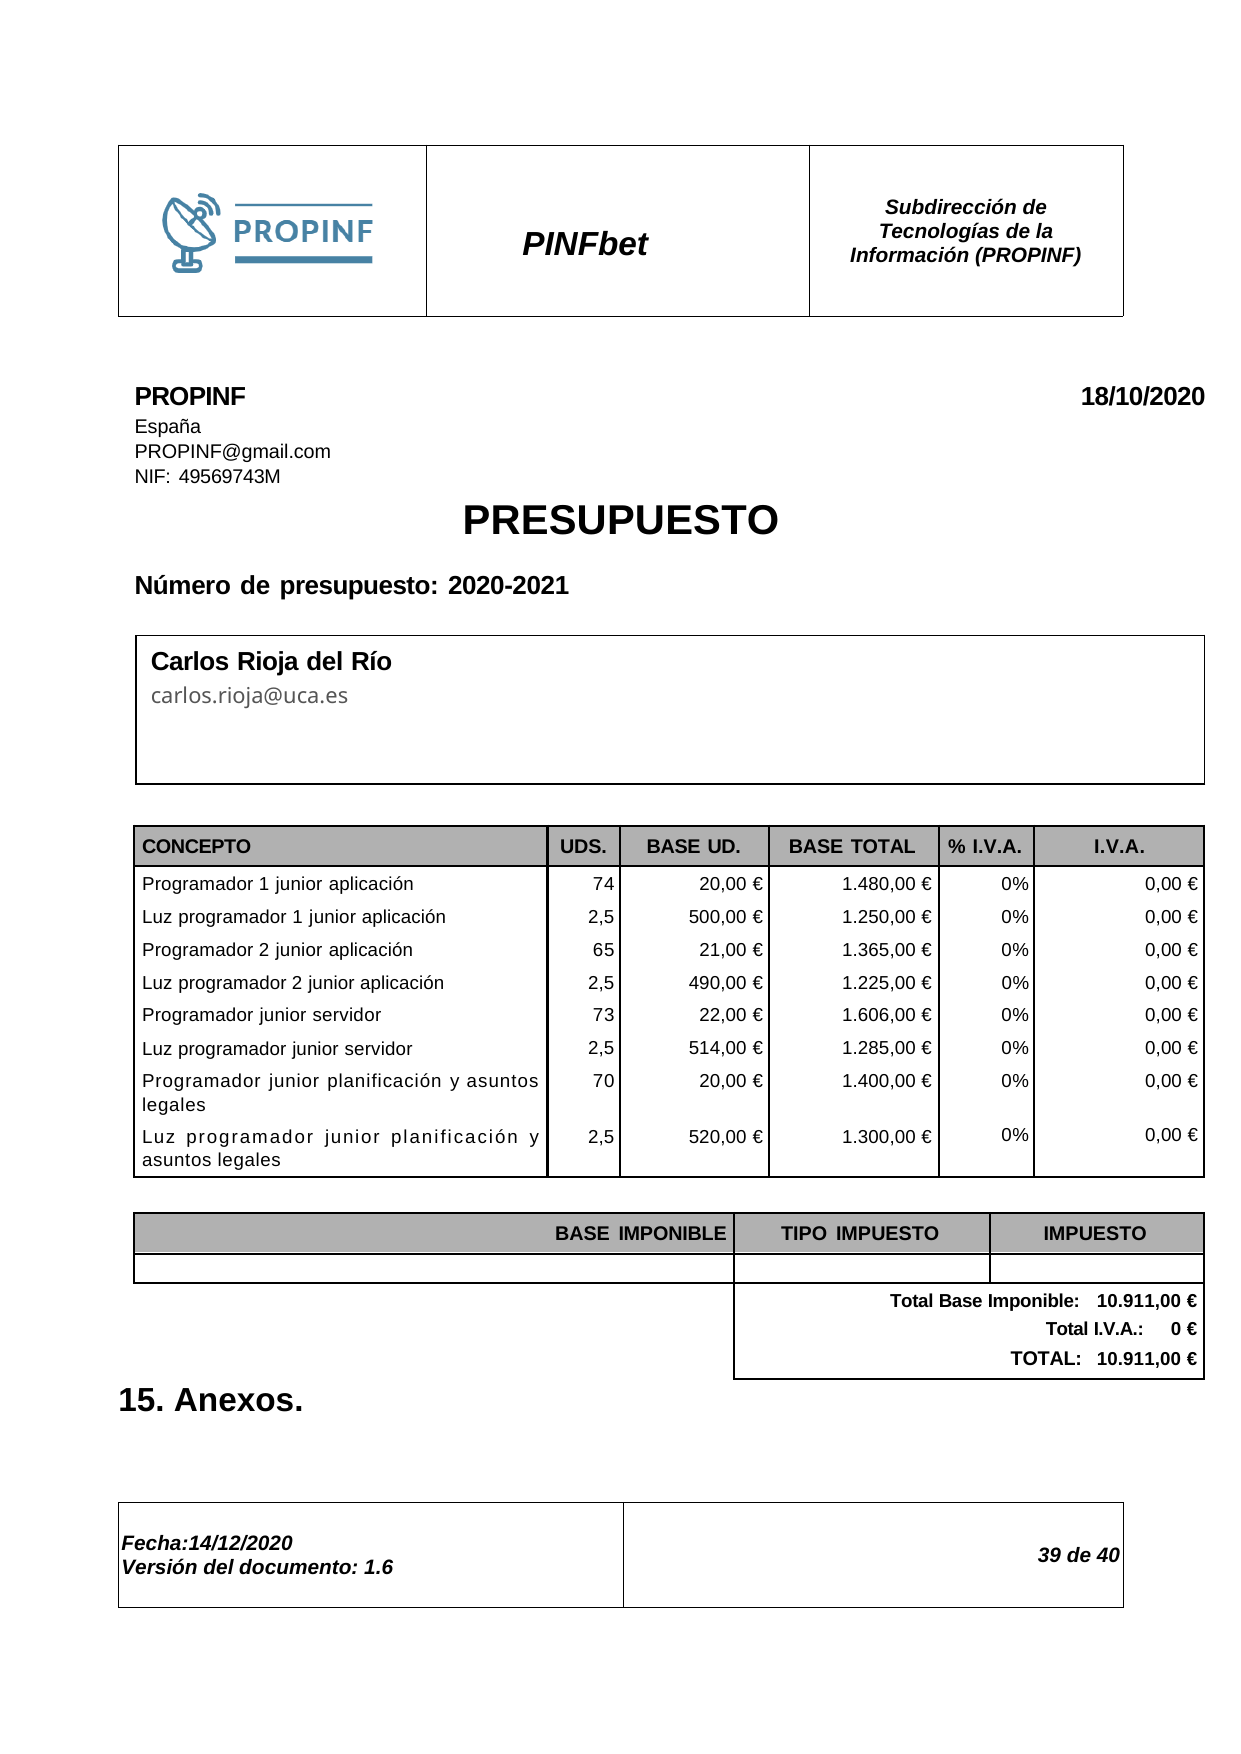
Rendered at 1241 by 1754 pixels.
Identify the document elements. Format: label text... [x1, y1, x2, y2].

text 15. Anexos. [118, 1380, 1122, 1418]
table_cell 20,00 € 500,00 € 21,00 € 490,00 € 22,00 € 514,00 € 20,00 € 520,00 € [621, 867, 768, 1176]
table_header PROPINF [129, 374, 708, 414]
table_header BASE TOTAL [770, 827, 938, 865]
table_cell [134, 1284, 733, 1377]
table_header CONCEPTO [135, 827, 546, 865]
table_cell [708, 414, 1211, 497]
table_cell 0,00 € 0,00 € 0,00 € 0,00 € 0,00 € 0,00 € 0,00 € 0,00 € [1035, 867, 1203, 1176]
table_cell España PROPINF@gmail.com NIF: 49569743M [129, 414, 708, 497]
picture [126, 170, 414, 301]
text carlos.rioja@uca.es [151, 680, 465, 710]
table_header BASE IMPONIBLE [135, 1214, 733, 1252]
table_header BASE UD. [621, 827, 768, 865]
table_cell [735, 1255, 989, 1282]
table_cell 74 2,5 65 2,5 73 2,5 70 2,5 [549, 867, 619, 1176]
table_cell [135, 1255, 733, 1282]
text Carlos Rioja del Río [151, 646, 1203, 676]
table_header IMPUESTO [991, 1214, 1203, 1252]
table_cell [991, 1255, 1203, 1282]
table_cell 0% 0% 0% 0% 0% 0% 0% 0% [940, 867, 1033, 1176]
table_header UDS. [549, 827, 619, 865]
text Número de presupuesto: 2020-2021 [134, 570, 1122, 600]
table_cell Programador 1 junior aplicación Luz programador 1 junior aplicación Programador 2 junior aplicación Luz programador 2 junior aplicación Programador junior servidor Luz programador junior servidor Programador junior planificación y asuntos legales Luz programador junior planificación y asuntos legales [135, 867, 546, 1176]
table_header I.V.A. [1035, 827, 1203, 865]
text PRESUPUESTO [120, 497, 1122, 544]
table_header TIPO IMPUESTO [735, 1214, 989, 1252]
table_header 18/10/2020 [708, 374, 1211, 414]
table_header % I.V.A. [940, 827, 1033, 865]
table_cell 1.480,00 € 1.250,00 € 1.365,00 € 1.225,00 € 1.606,00 € 1.285,00 € 1.400,00 € 1.300,00 € [770, 867, 938, 1176]
table_cell Total Base Imponible: 10.911,00 € Total I.V.A.: 0 € TOTAL: 10.911,00 € [735, 1284, 1203, 1377]
